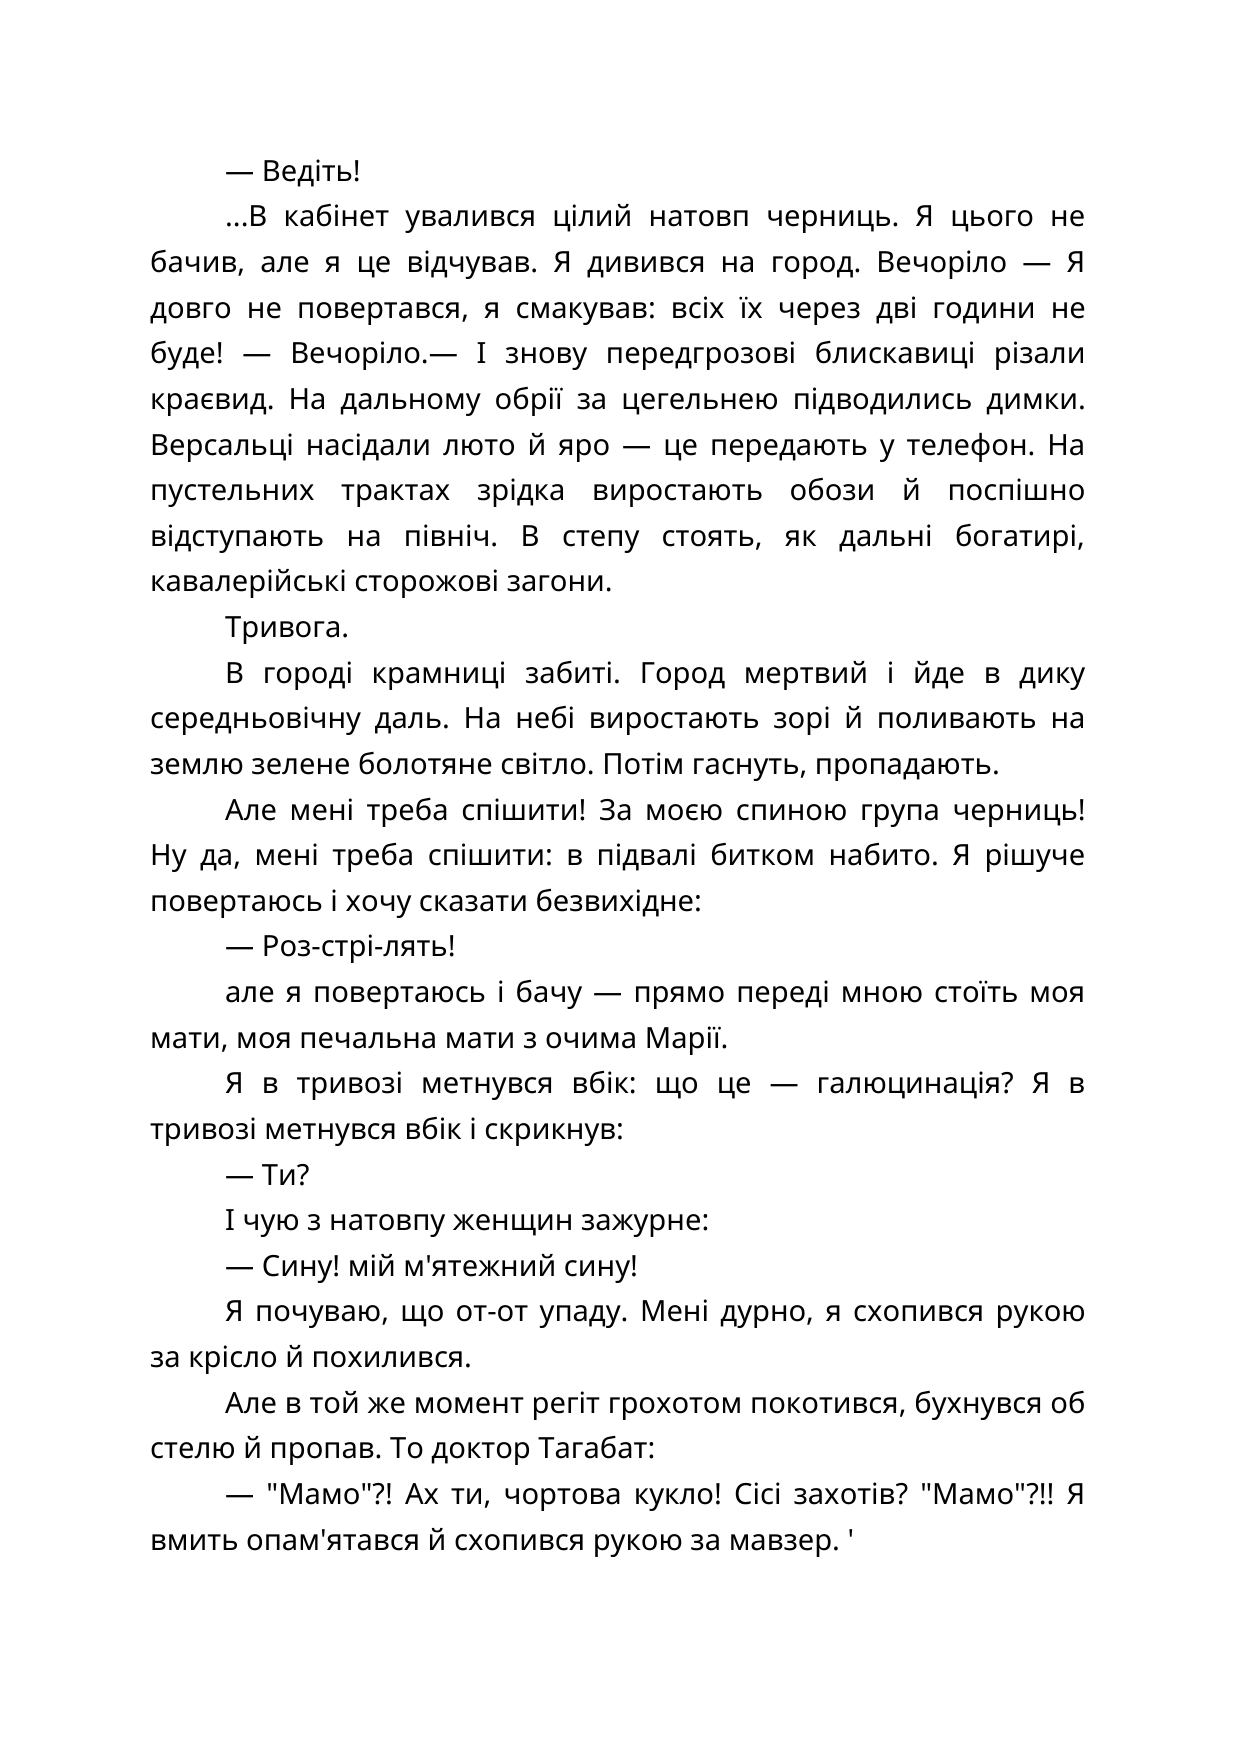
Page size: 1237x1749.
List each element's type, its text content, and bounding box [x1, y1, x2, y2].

text — Ведіть! [150, 150, 1086, 190]
text Але мені треба спішити! За моєю спиною група черниць! Ну да, мені треба спішити: в підвалі битком набито. Я рішуче повертаюсь і хочу сказати безвихідне: [150, 789, 1086, 920]
text але я повертаюсь і бачу — прямо переді мною стоїть моя мати, моя печальна мати з очима Марії. [150, 971, 1086, 1057]
text І чую з натовпу женщин зажурне: [150, 1199, 1086, 1239]
text Я в тривозі метнувся вбік: що це — галюцинація? Я в тривозі метнувся вбік і скрикнув: [150, 1062, 1086, 1148]
text В городі крамниці забиті. Город мертвий і йде в дику середньовічну даль. На небі виростають зорі й поливають на землю зелене болотяне світло. Потім гаснуть, пропадають. [150, 652, 1086, 783]
text — Ти? [150, 1154, 1086, 1193]
text Я почуваю, що от-от упаду. Мені дурно, я схопився рукою за крісло й похилився. [150, 1291, 1086, 1376]
text — Роз-стрі-лять! [150, 926, 1086, 965]
text — "Мамо"?! Ах ти, чортова кукло! Сісі захотів? "Мамо"?!! Я вмить опам'ятався й схопився рукою за мавзер. ' [150, 1473, 1086, 1558]
text Але в той же момент регіт грохотом покотився, бухнувся об стелю й пропав. То доктор Тагабат: [150, 1382, 1086, 1467]
text — Сину! мій м'ятежний сину! [150, 1245, 1086, 1285]
text ...В кабінет увалився цілий натовп черниць. Я цього не бачив, але я це відчував. Я дивився на город. Вечоріло — Я довго не повертався, я смакував: всіх їх через дві години не буде! — Вечоріло.— І знову передгрозові блискавиці різали краєвид. На дальному обрії за цегельнею підводились димки. Версальці насідали люто й яро — це передають у телефон. На пустельних трактах зрідка виростають обози й поспішно відступають на північ. В степу стоять, як дальні богатирі, кавалерійські сторожові загони. [150, 196, 1086, 600]
text Тривога. [150, 606, 1086, 646]
